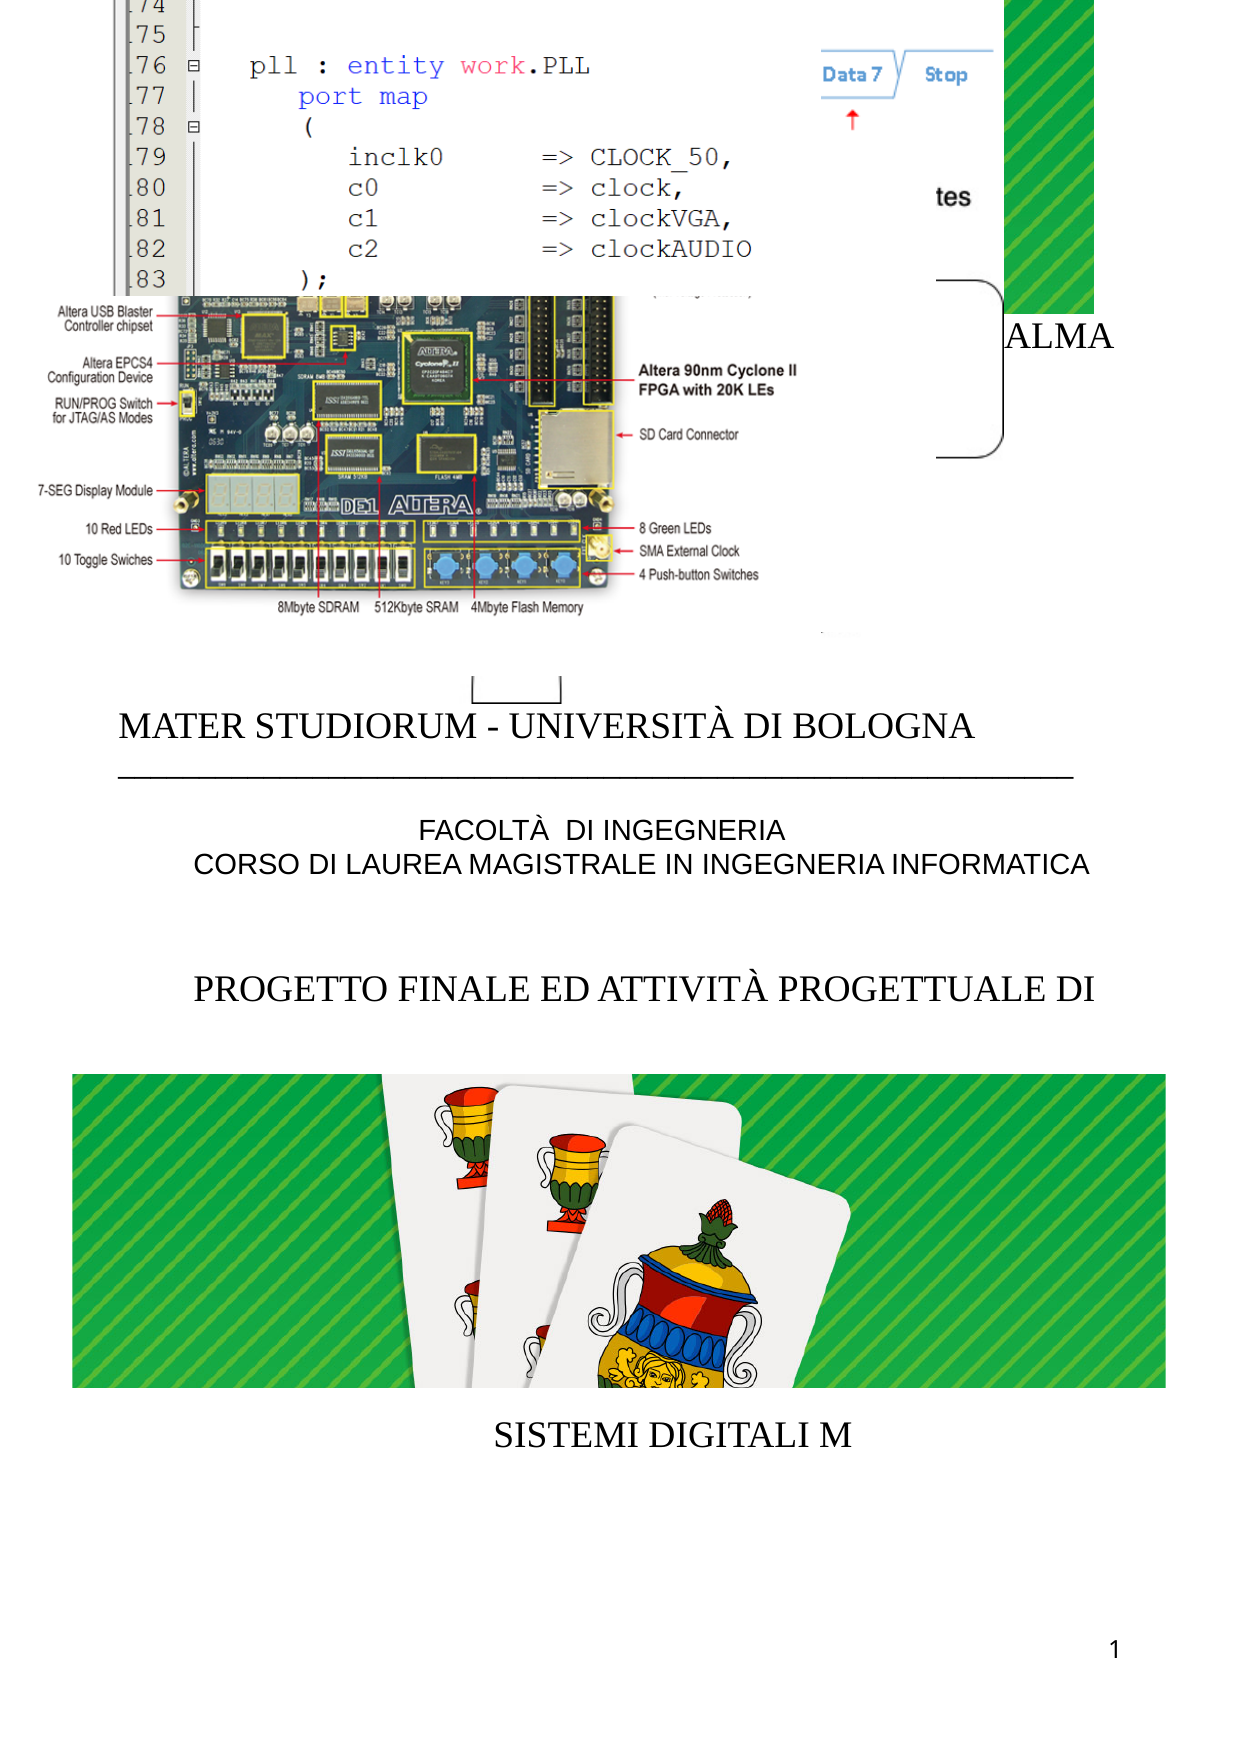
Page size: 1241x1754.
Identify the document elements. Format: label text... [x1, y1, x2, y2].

text SISTEMI DIGITALI M [118, 1388, 1122, 1456]
picture [0, 0, 1094, 704]
text [118, 1010, 1122, 1074]
text ALMA MATER STUDIORUM - UNIVERSITÀ DI BOLOGNA [118, 118, 1122, 746]
text CORSO DI LAUREA MAGISTRALE IN INGEGNERIA INFORMATICA [118, 847, 1122, 881]
picture [72, 1074, 1166, 1388]
text FACOLTÀ DI INGEGNERIA [118, 813, 1122, 847]
text ___________________________________________________________ [118, 746, 1122, 780]
text PROGETTO FINALE ED ATTIVITÀ PROGETTUALE DI [118, 967, 1122, 1010]
